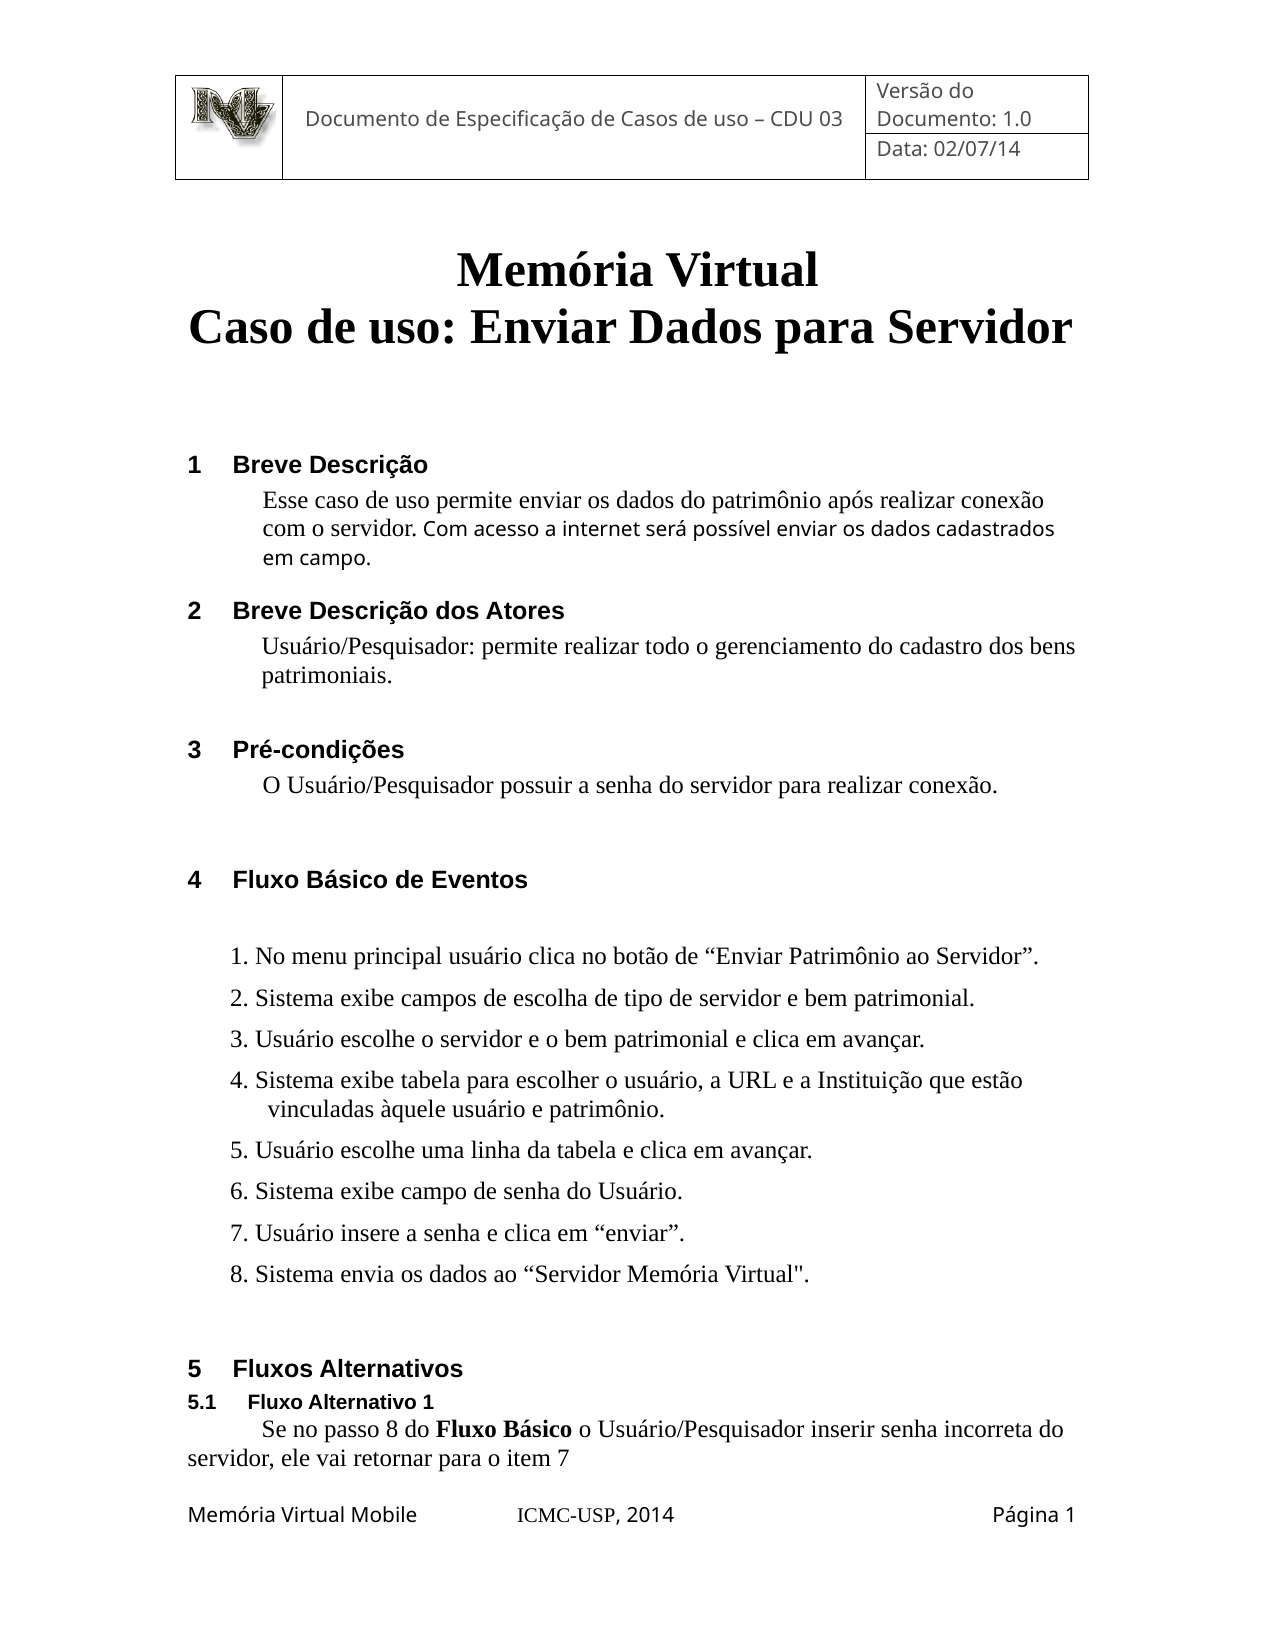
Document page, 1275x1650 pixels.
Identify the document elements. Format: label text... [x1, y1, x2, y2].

subtitle Pré-condições [187, 735, 1087, 764]
text 8. Sistema envia os dados ao “Servidor Memória Virtual". [230, 1259, 1087, 1288]
text 1. No menu principal usuário clica no botão de “Enviar Patrimônio ao Servidor”. [230, 941, 1087, 970]
subtitle Breve Descrição dos Atores [187, 596, 1087, 625]
text 4. Sistema exibe tabela para escolher o usuário, a URL e a Instituição que estão vinculadas àquele usuário e patrimônio. [230, 1065, 1087, 1123]
subtitle Breve Descrição [187, 450, 1087, 478]
text O Usuário/Pesquisador possuir a senha do servidor para realizar conexão. [262, 770, 1087, 799]
text 5. Usuário escolhe uma linha da tabela e clica em avançar. [230, 1135, 1087, 1164]
text 2. Sistema exibe campos de escolha de tipo de servidor e bem patrimonial. [230, 983, 1087, 1011]
text 3. Usuário escolhe o servidor e o bem patrimonial e clica em avançar. [230, 1024, 1087, 1053]
text Se no passo 8 do Fluxo Básico o Usuário/Pesquisador inserir senha incorreta do servidor, ele vai retornar para o item 7 [187, 1414, 1087, 1471]
subtitle Memória Virtual Caso de uso: Enviar Dados para Servidor [187, 239, 1087, 355]
subtitle Fluxo Básico de Eventos [187, 865, 1087, 894]
picture [186, 76, 277, 151]
subtitle Fluxo Alternativo 1 [187, 1389, 1087, 1414]
text Esse caso de uso permite enviar os dados do patrimônio após realizar conexão com o servidor. Com acesso a internet será possível enviar os dados cadastrados em campo. [262, 485, 1087, 571]
text Usuário/Pesquisador: permite realizar todo o gerenciamento do cadastro dos bens patrimoniais. [187, 631, 1087, 689]
text 7. Usuário insere a senha e clica em “enviar”. [230, 1218, 1087, 1246]
subtitle Fluxos Alternativos [187, 1354, 1087, 1383]
text 6. Sistema exibe campo de senha do Usuário. [230, 1176, 1087, 1205]
